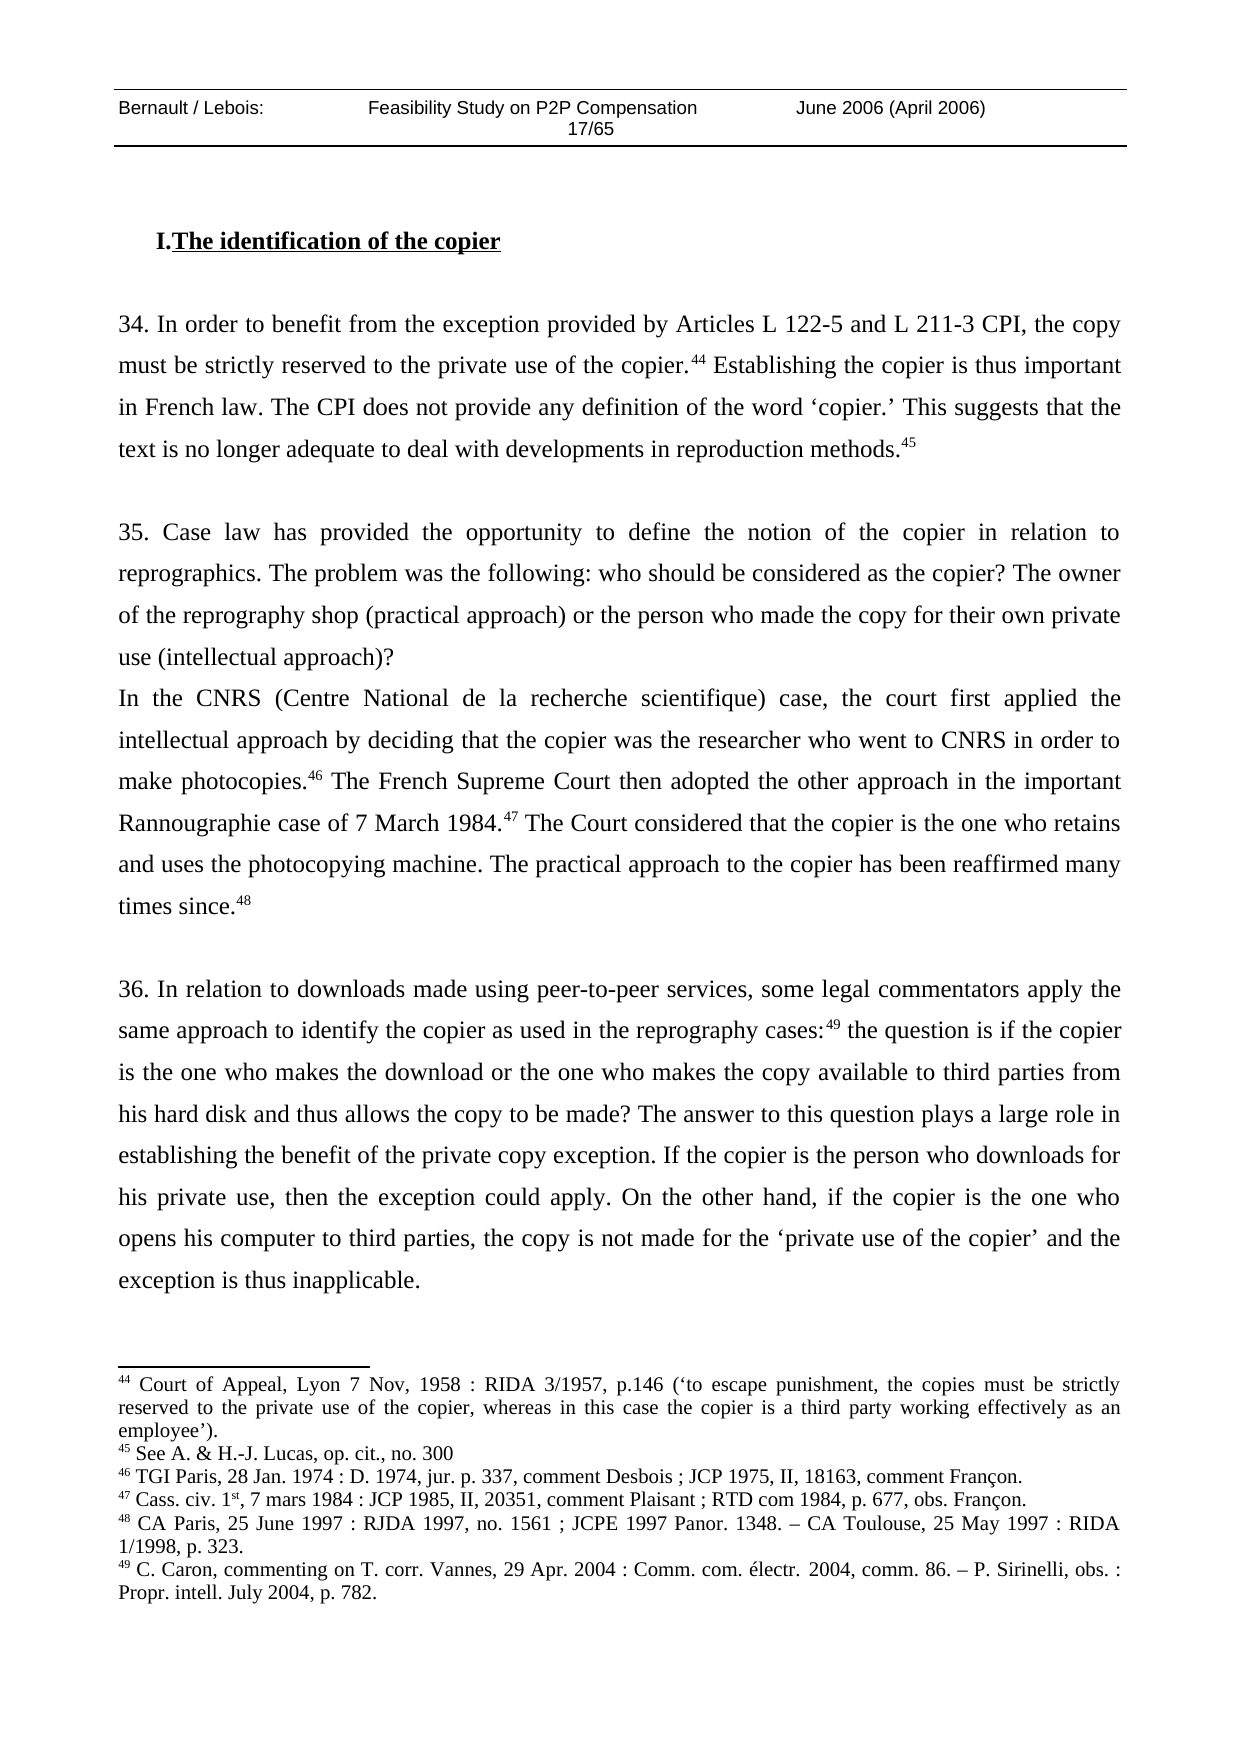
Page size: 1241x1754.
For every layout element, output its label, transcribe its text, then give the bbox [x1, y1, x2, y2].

list The identification of the copier [156, 227, 1122, 255]
text TGI Paris, 28 Jan. 1974 : D. 1974, jur. p. 337, comment Desbois ; JCP 1975, II, 18163, comment Françon. [118, 1465, 1122, 1488]
text 36. In relation to downloads made using peer-to-peer services, some legal commentators apply the same approach to identify the copier as used in the reprography cases: the question is if the copier is the one who makes the download or the one who makes the copy available to third parties from his hard disk and thus allows the copy to be made? The answer to this question plays a large role in establishing the benefit of the private copy exception. If the copier is the person who downloads for his private use, then the exception could apply. On the other hand, if the copier is the one who opens his computer to third parties, the copy is not made for the ‘private use of the copier’ and the exception is thus inapplicable. [118, 975, 1122, 1294]
text 34. In order to benefit from the exception provided by Articles L 122-5 and L 211-3 CPI, the copy must be strictly reserved to the private use of the copier. Establishing the copier is thus important in French law. The CPI does not provide any definition of the word ‘copier.’ This suggests that the text is no longer adequate to deal with developments in reproduction methods. [118, 310, 1122, 462]
text C. Caron, commenting on T. corr. Vannes, 29 Apr. 2004 : Comm. com. électr. 2004, comm. 86. – P. Sirinelli, obs. : Propr. intell. July 2004, p. 782. [118, 1558, 1122, 1604]
text In the CNRS (Centre National de la recherche scientifique) case, the court first applied the intellectual approach by deciding that the copier was the researcher who went to CNRS in order to make photocopies. The French Supreme Court then adopted the other approach in the important Rannougraphie case of 7 March 1984. The Court considered that the copier is the one who retains and uses the photocopying machine. The practical approach to the copier has been reaffirmed many times since. [118, 684, 1122, 920]
text Court of Appeal, Lyon 7 Nov, 1958 : RIDA 3/1957, p.146 (‘to escape punishment, the copies must be strictly reserved to the private use of the copier, whereas in this case the copier is a third party working effectively as an employee’). [118, 1373, 1122, 1442]
text CA Paris, 25 June 1997 : RJDA 1997, no. 1561 ; JCPE 1997 Panor. 1348. – CA Toulouse, 25 May 1997 : RIDA 1/1998, p. 323. [118, 1511, 1122, 1558]
text 35. Case law has provided the opportunity to define the notion of the copier in relation to reprographics. The problem was the following: who should be considered as the copier? The owner of the reprography shop (practical approach) or the person who made the copy for their own private use (intellectual approach)? [118, 518, 1122, 670]
text Cass. civ. 1st, 7 mars 1984 : JCP 1985, II, 20351, comment Plaisant ; RTD com 1984, p. 677, obs. Françon. [118, 1488, 1122, 1511]
text See A. & H.-J. Lucas, op. cit., no. 300 [118, 1442, 1122, 1465]
